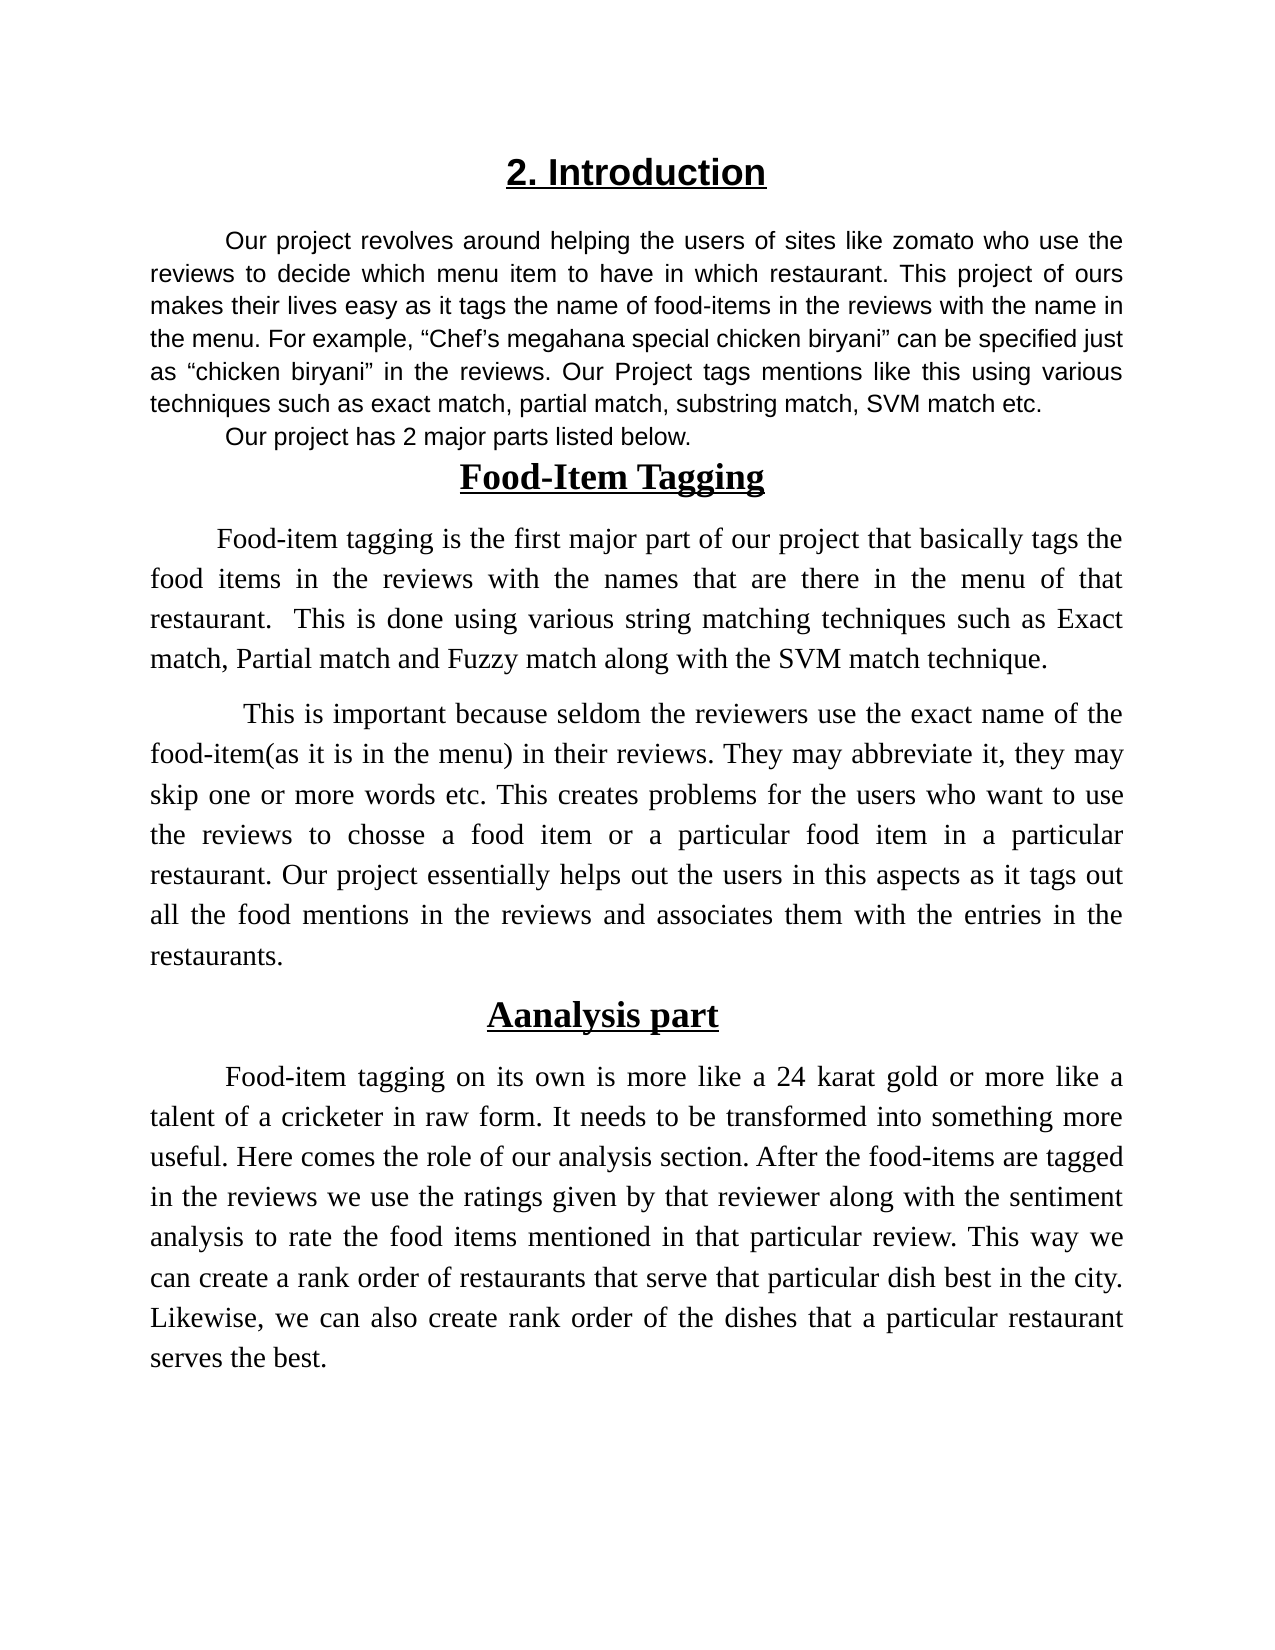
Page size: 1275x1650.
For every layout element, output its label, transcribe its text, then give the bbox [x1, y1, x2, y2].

text Food-item tagging is the first major part of our project that basically tags the food items in the reviews with the names that are there in the menu of that restaurant. This is done using various string matching techniques such as Exact match, Partial match and Fuzzy match along with the SVM match technique. [150, 521, 1125, 675]
text Food-Item Tagging [375, 455, 1125, 498]
text 2. Introduction [506, 150, 1125, 193]
text Our project has 2 major parts listed below. [150, 422, 1125, 451]
text Food-item tagging on its own is more like a 24 karat gold or more like a talent of a cricketer in raw form. It needs to be transformed into something more useful. Here comes the role of our analysis section. After the food-items are tagged in the reviews we use the ratings given by that reviewer along with the sentiment analysis to rate the food items mentioned in that particular review. This way we can create a rank order of restaurants that serve that particular dish best in the city. Likewise, we can also create rank order of the dishes that a particular restaurant serves the best. [150, 1059, 1125, 1374]
text Aanalysis part [150, 992, 1125, 1036]
text This is important because seldom the reviewers use the exact name of the food-item(as it is in the menu) in their reviews. They may abbreviate it, they may skip one or more words etc. This creates problems for the users who want to use the reviews to chosse a food item or a particular food item in a particular restaurant. Our project essentially helps out the users in this aspects as it tags out all the food mentions in the reviews and associates them with the entries in the restaurants. [150, 696, 1125, 971]
text Our project revolves around helping the users of sites like zomato who use the reviews to decide which menu item to have in which restaurant. This project of ours makes their lives easy as it tags the name of food-items in the reviews with the name in the menu. For example, “Chef’s megahana special chicken biryani” can be specified just as “chicken biryani” in the reviews. Our Project tags mentions like this using various techniques such as exact match, partial match, substring match, SVM match etc. [150, 226, 1125, 418]
